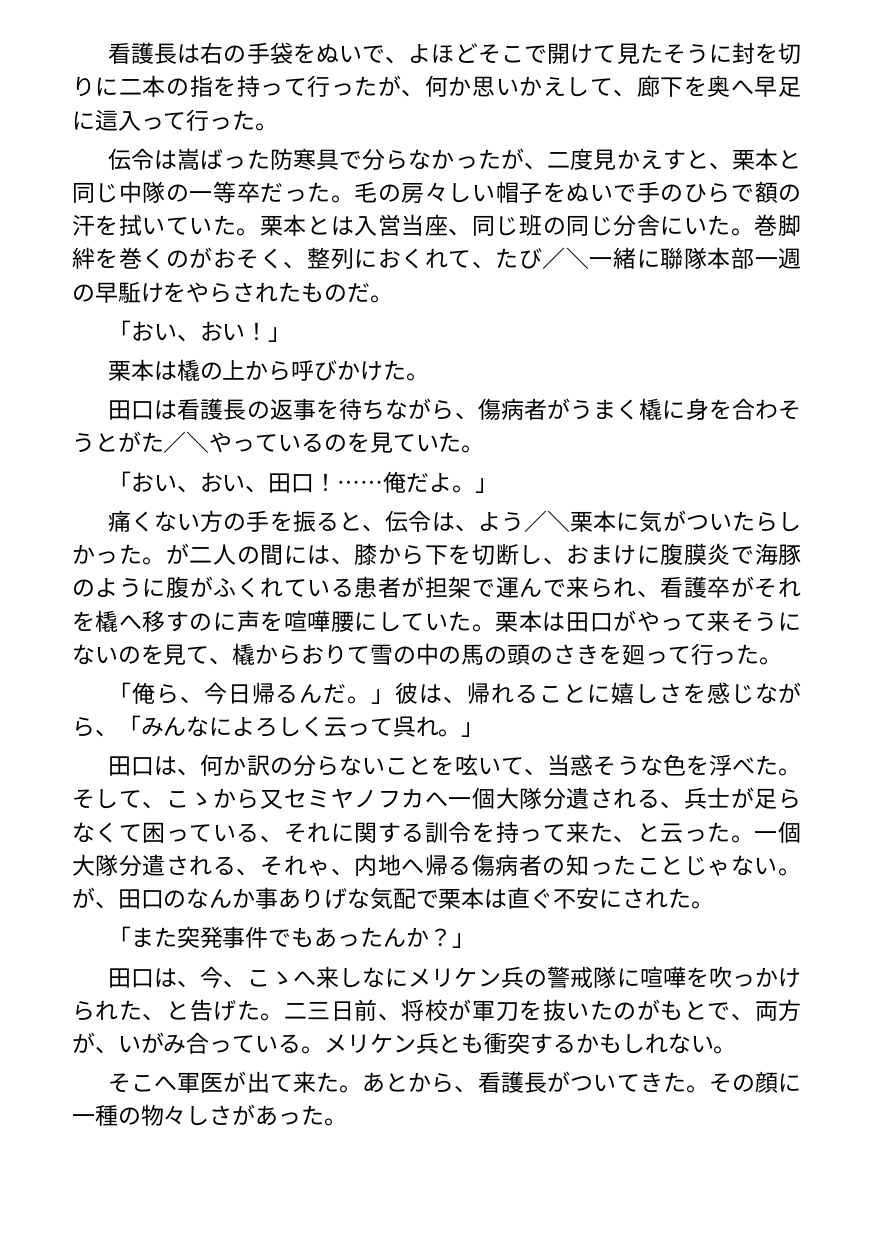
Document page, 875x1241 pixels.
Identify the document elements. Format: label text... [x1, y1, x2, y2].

text 「また突発事件でもあったんか？」 [72, 920, 802, 953]
text そこへ軍医が出て来た。あとから、看護長がついてきた。その顔に一種の物々しさがあった。 [72, 1065, 802, 1131]
text 田口は看護長の返事を待ちながら、傷病者がうまく橇に身を合わそうとがた／＼やっているのを見ていた。 [72, 392, 802, 458]
text 田口は、今、こゝへ来しなにメリケン兵の警戒隊に喧嘩を吹っかけられた、と告げた。二三日前、将校が軍刀を抜いたのがもとで、両方が、いがみ合っている。メリケン兵とも衝突するかもしれない。 [72, 959, 802, 1059]
text 看護長は右の手袋をぬいで、よほどそこで開けて見たそうに封を切りに二本の指を持って行ったが、何か思いかえして、廊下を奥へ早足に這入って行った。 [72, 36, 802, 136]
text 「俺ら、今日帰るんだ。」彼は、帰れることに嬉しさを感じながら、「みんなによろしく云って呉れ。」 [72, 676, 802, 742]
text 痛くない方の手を振ると、伝令は、よう／＼栗本に気がついたらしかった。が二人の間には、膝から下を切断し、おまけに腹膜炎で海豚のように腹がふくれている患者が担架で運んで来られ、看護卒がそれを橇へ移すのに声を喧嘩腰にしていた。栗本は田口がやって来そうにないのを見て、橇からおりて雪の中の馬の頭のさきを廻って行った。 [72, 504, 802, 670]
text 伝令は嵩ばった防寒具で分らなかったが、二度見かえすと、栗本と同じ中隊の一等卒だった。毛の房々しい帽子をぬいで手のひらで額の汗を拭いていた。栗本とは入営当座、同じ班の同じ分舎にいた。巻脚絆を巻くのがおそく、整列におくれて、たび／＼一緒に聯隊本部一週の早駈けをやらされたものだ。 [72, 142, 802, 308]
text 「おい、おい、田口！……俺だよ。」 [72, 464, 802, 498]
text 栗本は橇の上から呼びかけた。 [72, 353, 802, 386]
text 田口は、何か訳の分らないことを呟いて、当惑そうな色を浮べた。そして、こゝから又セミヤノフカへ一個大隊分遺される、兵士が足らなくて困っている、それに関する訓令を持って来た、と云った。一個大隊分遣される、それゃ、内地へ帰る傷病者の知ったことじゃない。が、田口のなんか事ありげな気配で栗本は直ぐ不安にされた。 [72, 748, 802, 914]
text 「おい、おい！」 [72, 314, 802, 347]
